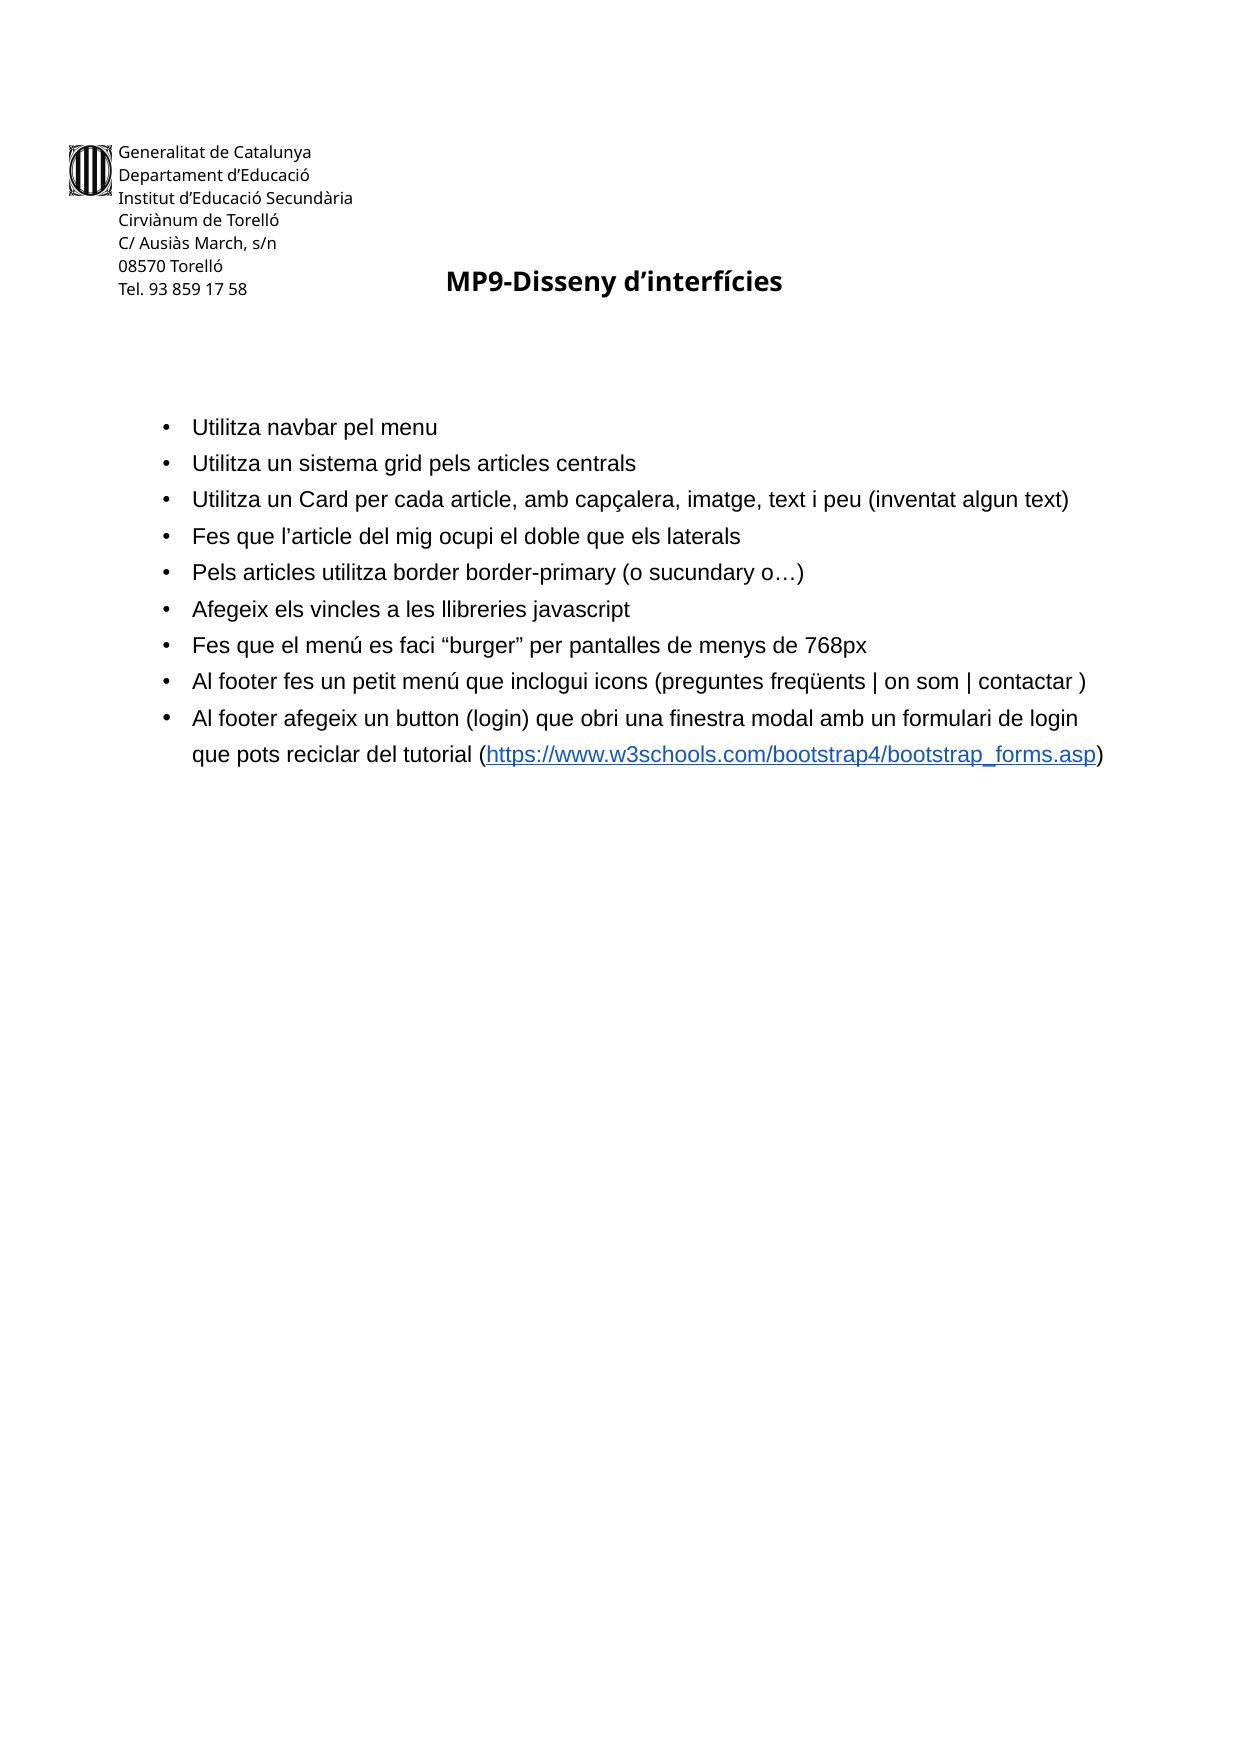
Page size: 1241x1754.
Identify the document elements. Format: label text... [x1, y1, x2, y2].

list Utilitza un Card per cada article, amb capçalera, imatge, text i peu (inventat algun text) [162, 486, 1122, 513]
list Afegeix els vincles a les llibreries javascript [162, 596, 1122, 622]
list Utilitza navbar pel menu [162, 414, 1122, 440]
list Al footer fes un petit menú que inclogui icons (preguntes freqüents | on som | contactar ) [162, 668, 1122, 694]
list Fes que el menú es faci “burger” per pantalles de menys de 768px [162, 632, 1122, 658]
list Pels articles utilitza border border-primary (o sucundary o…) [162, 559, 1122, 586]
list Utilitza un sistema grid pels articles centrals [162, 450, 1122, 476]
list Fes que l’article del mig ocupi el doble que els laterals [162, 523, 1122, 549]
picture [69, 145, 112, 196]
list Al footer afegeix un button (login) que obri una finestra modal amb un formulari de login que pots reciclar del tutorial (https://www.w3schools.com/bootstrap4/bootstrap_forms.asp) [162, 704, 1122, 768]
